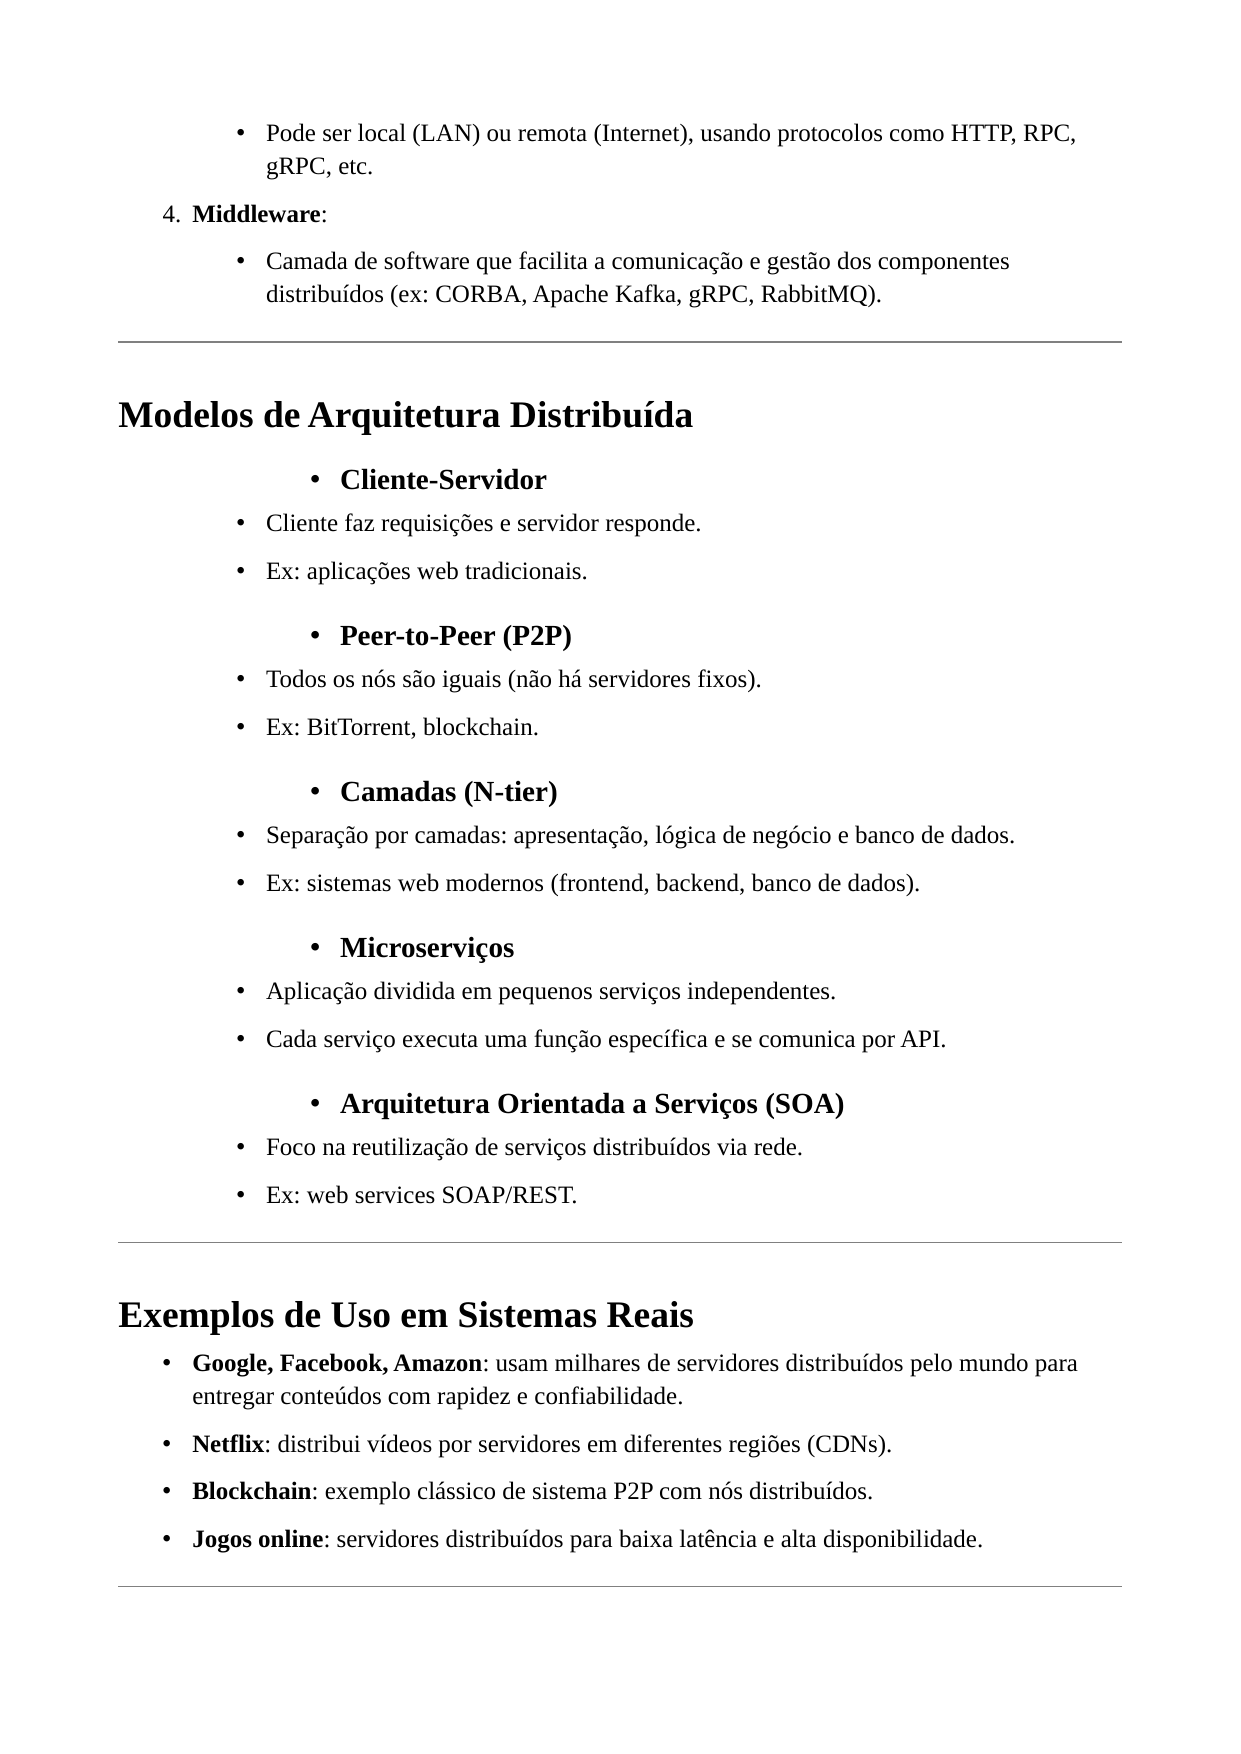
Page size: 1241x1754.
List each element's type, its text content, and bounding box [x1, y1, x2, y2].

subtitle Modelos de Arquitetura Distribuída [118, 392, 1122, 435]
list Ex: web services SOAP/REST. [236, 1180, 1122, 1208]
list Camada de software que facilita a comunicação e gestão dos componentes distribuídos (ex: CORBA, Apache Kafka, gRPC, RabbitMQ). [236, 246, 1122, 308]
subtitle Peer-to-Peer (P2P) [310, 618, 1122, 652]
list Pode ser local (LAN) ou remota (Internet), usando protocolos como HTTP, RPC, gRPC, etc. [236, 118, 1122, 180]
list Cliente faz requisições e servidor responde. [236, 508, 1122, 537]
list Netflix: distribui vídeos por servidores em diferentes regiões (CDNs). [162, 1429, 1122, 1457]
list Aplicação dividida em pequenos serviços independentes. [236, 976, 1122, 1005]
list Separação por camadas: apresentação, lógica de negócio e banco de dados. [236, 820, 1122, 849]
list Middleware: [162, 199, 1122, 227]
subtitle Microserviços [310, 930, 1122, 964]
subtitle Camadas (N-tier) [310, 774, 1122, 808]
list Blockchain: exemplo clássico de sistema P2P com nós distribuídos. [162, 1476, 1122, 1505]
list Ex: BitTorrent, blockchain. [236, 712, 1122, 741]
subtitle Cliente-Servidor [310, 462, 1122, 496]
subtitle Arquitetura Orientada a Serviços (SOA) [310, 1086, 1122, 1120]
list Ex: sistemas web modernos (frontend, backend, banco de dados). [236, 868, 1122, 897]
list Foco na reutilização de serviços distribuídos via rede. [236, 1132, 1122, 1161]
list Google, Facebook, Amazon: usam milhares de servidores distribuídos pelo mundo para entregar conteúdos com rapidez e confiabilidade. [162, 1348, 1122, 1410]
list Cada serviço executa uma função específica e se comunica por API. [236, 1024, 1122, 1053]
subtitle Exemplos de Uso em Sistemas Reais [118, 1292, 1122, 1336]
list Todos os nós são iguais (não há servidores fixos). [236, 664, 1122, 693]
list Ex: aplicações web tradicionais. [236, 556, 1122, 585]
list Jogos online: servidores distribuídos para baixa latência e alta disponibilidade. [162, 1524, 1122, 1553]
